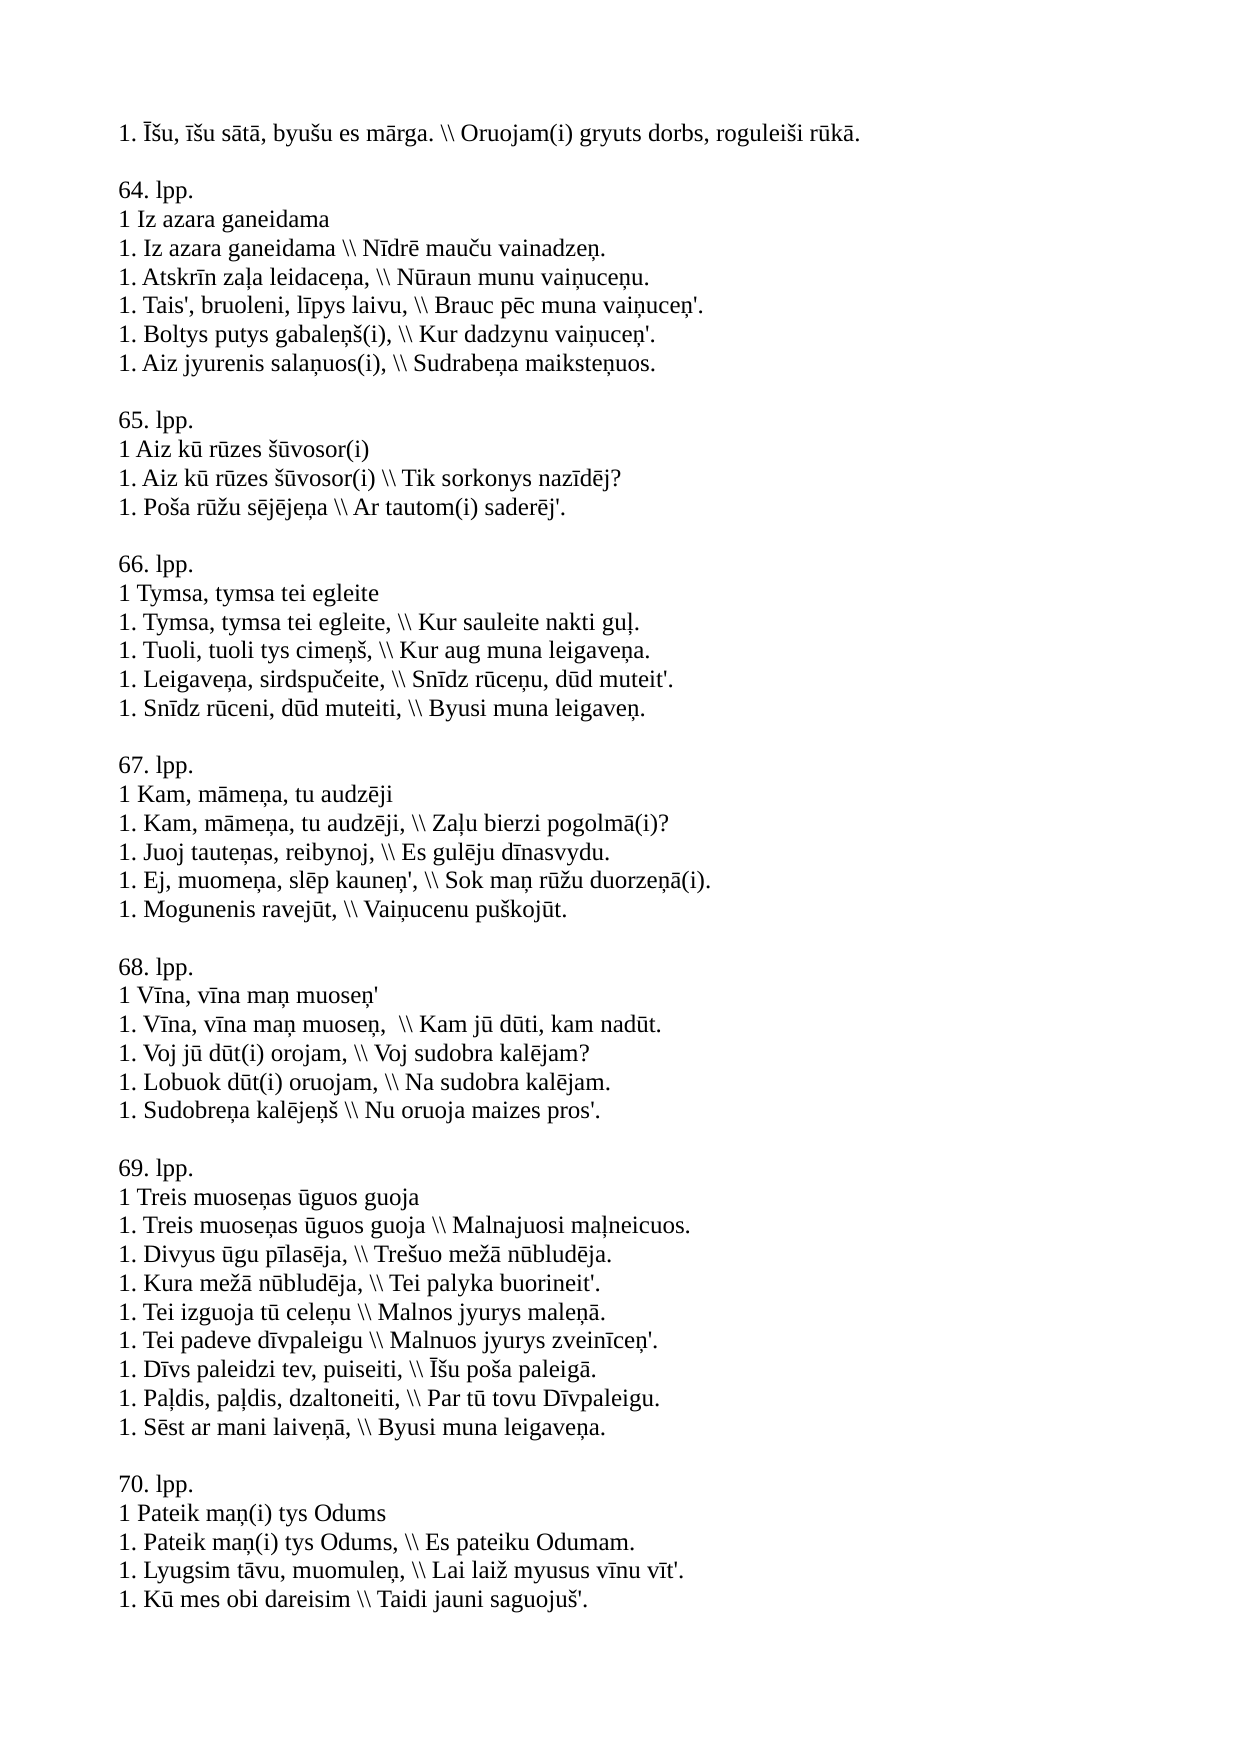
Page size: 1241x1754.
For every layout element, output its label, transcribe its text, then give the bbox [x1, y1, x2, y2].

text 1. Īšu, īšu sātā, byušu es mārga. \\ Oruojam(i) gryuts dorbs, roguleiši rūkā. [118, 118, 1122, 147]
text 1. Boltys putys gabaleņš(i), \\ Kur dadzynu vaiņuceņ'. [118, 319, 1122, 348]
text 1. Kura mežā nūbludēja, \\ Tei palyka buorineit'. [118, 1268, 1122, 1297]
text 1 Kam, māmeņa, tu audzēji [118, 779, 1122, 808]
text 1. Iz azara ganeidama \\ Nīdrē mauču vainadzeņ. [118, 233, 1122, 262]
text 1. Tuoli, tuoli tys cimeņš, \\ Kur aug muna leigaveņa. [118, 636, 1122, 664]
text 1. Tei padeve dīvpaleigu \\ Malnuos jyurys zveinīceņ'. [118, 1326, 1122, 1354]
text 1. Leigaveņa, sirdspučeite, \\ Snīdz rūceņu, dūd muteit'. [118, 664, 1122, 693]
text 1. Tymsa, tymsa tei egleite, \\ Kur sauleite nakti guļ. [118, 607, 1122, 636]
text 1. Sudobreņa kalējeņš \\ Nu oruoja maizes pros'. [118, 1096, 1122, 1124]
text 1 Pateik maņ(i) tys Odums [118, 1498, 1122, 1527]
text 1. Vīna, vīna maņ muoseņ, \\ Kam jū dūti, kam nadūt. [118, 1009, 1122, 1038]
text 1. Mogunenis ravejūt, \\ Vaiņucenu puškojūt. [118, 894, 1122, 923]
text 69. lpp. [118, 1153, 1122, 1182]
text 1. Voj jū dūt(i) orojam, \\ Voj sudobra kalējam? [118, 1038, 1122, 1067]
text 66. lpp. [118, 549, 1122, 578]
text 1. Ej, muomeņa, slēp kauneņ', \\ Sok maņ rūžu duorzeņā(i). [118, 866, 1122, 894]
text 1. Sēst ar mani laiveņā, \\ Byusi muna leigaveņa. [118, 1412, 1122, 1441]
text 1. Paļdis, paļdis, dzaltoneiti, \\ Par tū tovu Dīvpaleigu. [118, 1383, 1122, 1412]
text 1. Treis muoseņas ūguos guoja \\ Malnajuosi maļneicuos. [118, 1211, 1122, 1239]
text 70. lpp. [118, 1469, 1122, 1498]
text 1 Aiz kū rūzes šūvosor(i) [118, 434, 1122, 463]
text 1. Tei izguoja tū celeņu \\ Malnos jyurys maleņā. [118, 1297, 1122, 1326]
text 1. Aiz jyurenis salaņuos(i), \\ Sudrabeņa maiksteņuos. [118, 348, 1122, 377]
text 1 Vīna, vīna maņ muoseņ' [118, 981, 1122, 1009]
text 1 Iz azara ganeidama [118, 204, 1122, 233]
text 1. Juoj tauteņas, reibynoj, \\ Es gulēju dīnasvydu. [118, 837, 1122, 866]
text 1. Tais', bruoleni, līpys laivu, \\ Brauc pēc muna vaiņuceņ'. [118, 291, 1122, 319]
text 65. lpp. [118, 406, 1122, 434]
text 1. Divyus ūgu pīlasēja, \\ Trešuo mežā nūbludēja. [118, 1239, 1122, 1268]
text 1. Dīvs paleidzi tev, puiseiti, \\ Īšu poša paleigā. [118, 1354, 1122, 1383]
text 67. lpp. [118, 751, 1122, 779]
text 1 Treis muoseņas ūguos guoja [118, 1182, 1122, 1211]
text 1. Aiz kū rūzes šūvosor(i) \\ Tik sorkonys nazīdēj? [118, 463, 1122, 492]
text 1 Tymsa, tymsa tei egleite [118, 578, 1122, 607]
text 1. Kū mes obi dareisim \\ Taidi jauni saguojuš'. [118, 1584, 1122, 1613]
text 1. Snīdz rūceni, dūd muteiti, \\ Byusi muna leigaveņ. [118, 693, 1122, 722]
text 1. Atskrīn zaļa leidaceņa, \\ Nūraun munu vaiņuceņu. [118, 262, 1122, 291]
text 1. Lyugsim tāvu, muomuleņ, \\ Lai laiž myusus vīnu vīt'. [118, 1556, 1122, 1584]
text 1. Pateik maņ(i) tys Odums, \\ Es pateiku Odumam. [118, 1527, 1122, 1556]
text 1. Kam, māmeņa, tu audzēji, \\ Zaļu bierzi pogolmā(i)? [118, 808, 1122, 837]
text 64. lpp. [118, 176, 1122, 204]
text 1. Poša rūžu sējējeņa \\ Ar tautom(i) saderēj'. [118, 492, 1122, 521]
text 68. lpp. [118, 952, 1122, 981]
text 1. Lobuok dūt(i) oruojam, \\ Na sudobra kalējam. [118, 1067, 1122, 1096]
